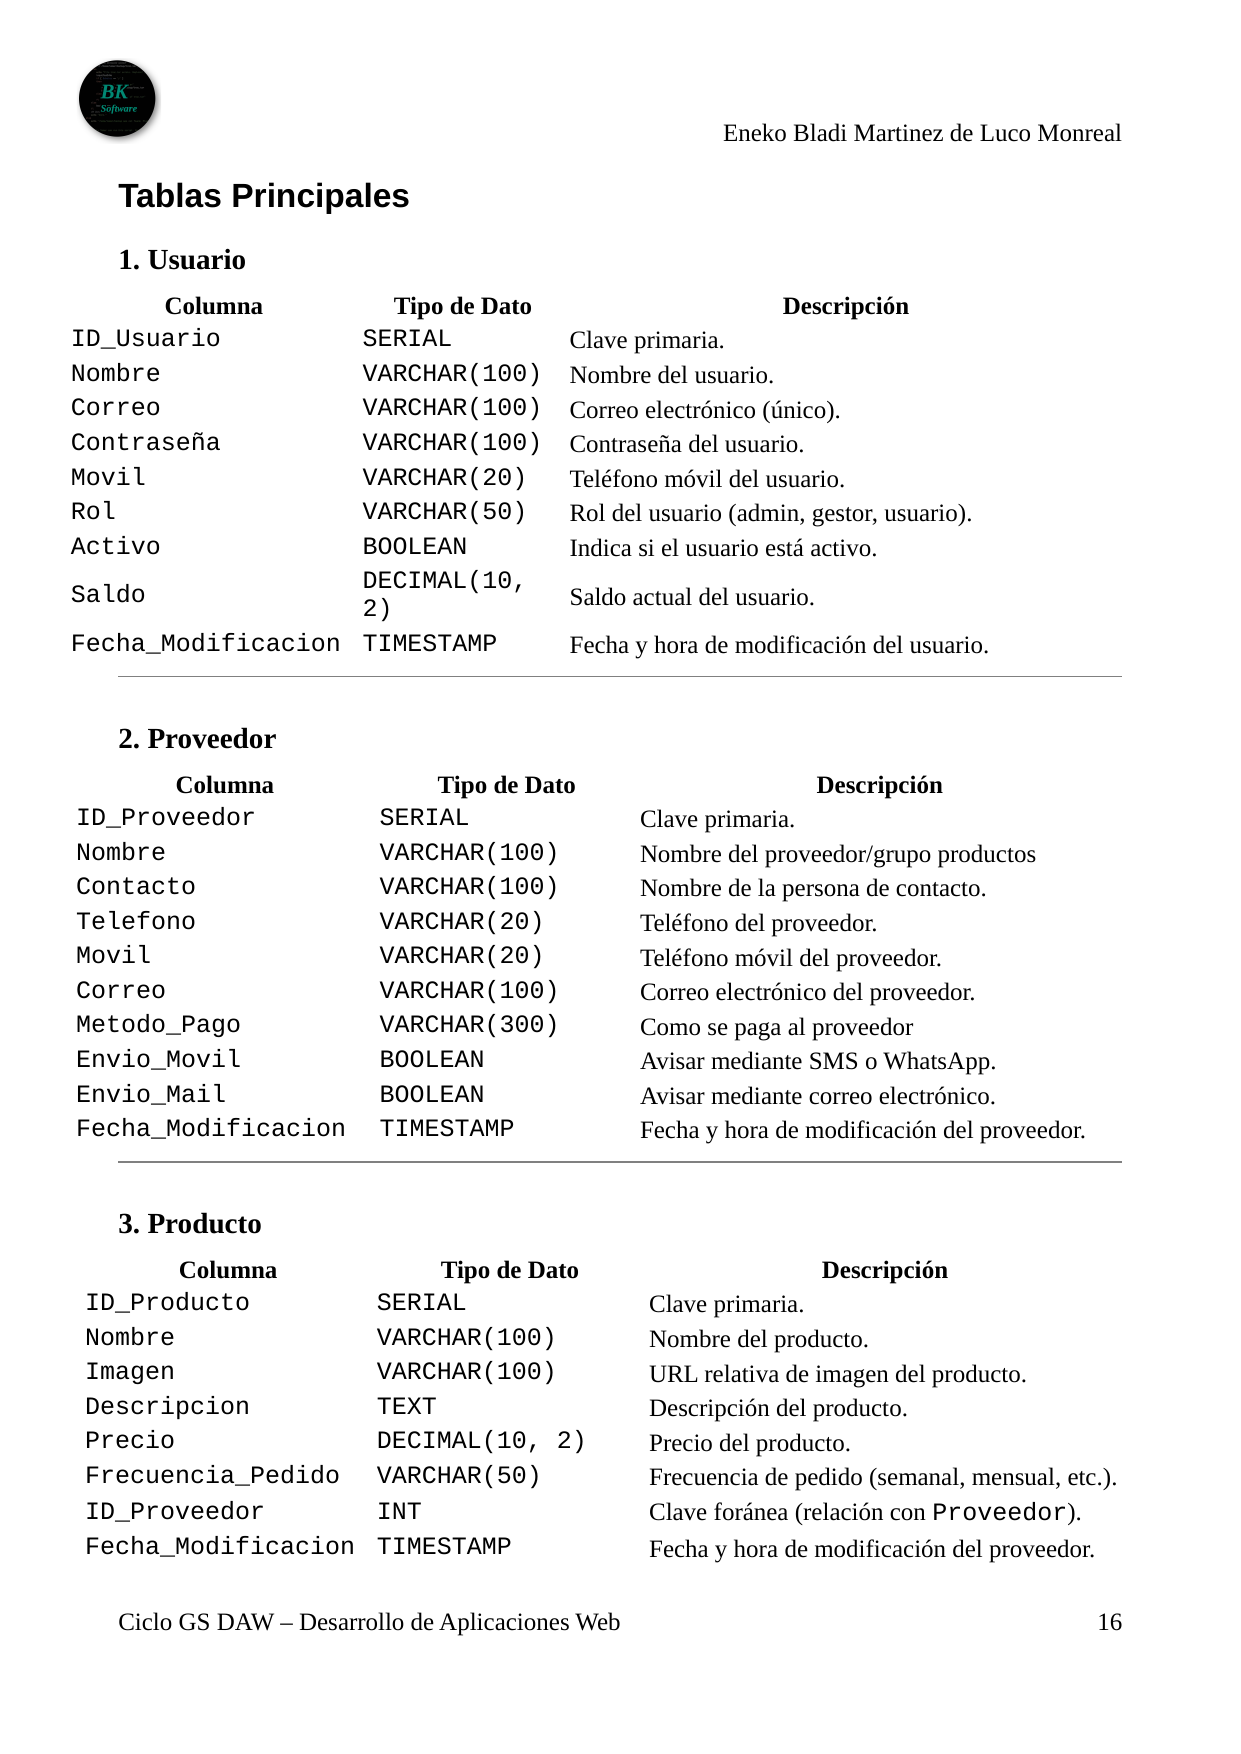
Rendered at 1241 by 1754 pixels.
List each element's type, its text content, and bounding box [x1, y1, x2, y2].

table_cell Contacto [73, 871, 376, 905]
table_cell Correo electrónico del proveedor. [637, 974, 1122, 1009]
table_cell TIMESTAMP [374, 1531, 646, 1565]
table_cell ID_Usuario [68, 323, 359, 357]
table_cell Precio [82, 1425, 374, 1459]
table_cell Movil [73, 940, 376, 974]
table_cell VARCHAR(20) [376, 905, 637, 940]
table_cell URL relativa de imagen del producto. [646, 1356, 1124, 1390]
table_header Tipo de Dato [374, 1252, 646, 1287]
table_cell TEXT [374, 1390, 646, 1425]
table_cell Fecha_Modificacion [68, 627, 359, 662]
table_cell Correo electrónico (único). [566, 392, 1125, 426]
table_cell VARCHAR(20) [359, 461, 566, 496]
subtitle 1. Usuario [118, 242, 1122, 276]
table_cell Como se paga al proveedor [637, 1009, 1122, 1043]
table_cell Descripción del producto. [646, 1390, 1124, 1425]
table_cell INT [374, 1494, 646, 1531]
table_cell VARCHAR(100) [376, 836, 637, 871]
table_cell Envio_Movil [73, 1044, 376, 1078]
table_cell Fecha y hora de modificación del usuario. [566, 627, 1125, 662]
table_cell Teléfono móvil del proveedor. [637, 940, 1122, 974]
table_cell VARCHAR(100) [376, 974, 637, 1009]
table_cell Nombre del producto. [646, 1321, 1124, 1356]
table_cell VARCHAR(100) [376, 871, 637, 905]
table_cell VARCHAR(50) [374, 1460, 646, 1494]
table_cell Clave foránea (relación con Proveedor). [646, 1494, 1124, 1531]
table_header Columna [82, 1252, 374, 1287]
table_cell VARCHAR(100) [359, 357, 566, 392]
table_cell ID_Proveedor [73, 801, 376, 836]
table_cell Nombre del usuario. [566, 357, 1125, 392]
table_cell Saldo actual del usuario. [566, 565, 1125, 627]
table_cell Fecha y hora de modificación del proveedor. [637, 1113, 1122, 1147]
table_cell Nombre [73, 836, 376, 871]
subtitle 3. Producto [118, 1206, 1122, 1239]
table_header Columna [73, 767, 376, 801]
table_cell Envio_Mail [73, 1078, 376, 1113]
table_cell VARCHAR(100) [359, 426, 566, 461]
table_cell Clave primaria. [566, 323, 1125, 357]
table_cell Frecuencia de pedido (semanal, mensual, etc.). [646, 1460, 1124, 1494]
table_cell Nombre [82, 1321, 374, 1356]
table_cell VARCHAR(20) [376, 940, 637, 974]
table_cell Telefono [73, 905, 376, 940]
table_cell Correo [73, 974, 376, 1009]
table_cell Clave primaria. [637, 801, 1122, 836]
table_cell VARCHAR(100) [359, 392, 566, 426]
table_cell Contraseña del usuario. [566, 426, 1125, 461]
table_cell Fecha y hora de modificación del proveedor. [646, 1531, 1124, 1565]
table_cell TIMESTAMP [359, 627, 566, 662]
table_cell Fecha_Modificacion [73, 1113, 376, 1147]
table_cell BOOLEAN [376, 1078, 637, 1113]
table_cell Indica si el usuario está activo. [566, 530, 1125, 565]
table_cell Precio del producto. [646, 1425, 1124, 1459]
table_header Descripción [646, 1252, 1124, 1287]
table_cell Activo [68, 530, 359, 565]
table_header Tipo de Dato [359, 288, 566, 323]
table_cell BOOLEAN [359, 530, 566, 565]
table_cell VARCHAR(50) [359, 496, 566, 530]
table_cell VARCHAR(300) [376, 1009, 637, 1043]
table_cell Movil [68, 461, 359, 496]
table_cell TIMESTAMP [376, 1113, 637, 1147]
table_header Columna [68, 288, 359, 323]
table_cell Descripcion [82, 1390, 374, 1425]
table_cell VARCHAR(100) [374, 1321, 646, 1356]
table_cell Clave primaria. [646, 1287, 1124, 1321]
table_cell BOOLEAN [376, 1044, 637, 1078]
table_cell Teléfono móvil del usuario. [566, 461, 1125, 496]
table_cell Fecha_Modificacion [82, 1531, 374, 1565]
table_cell Rol del usuario (admin, gestor, usuario). [566, 496, 1125, 530]
table_header Tipo de Dato [376, 767, 637, 801]
table_cell Avisar mediante correo electrónico. [637, 1078, 1122, 1113]
table_cell Teléfono del proveedor. [637, 905, 1122, 940]
table_cell Nombre [68, 357, 359, 392]
table_cell Correo [68, 392, 359, 426]
table_cell Rol [68, 496, 359, 530]
table_cell Frecuencia_Pedido [82, 1460, 374, 1494]
table_cell Nombre de la persona de contacto. [637, 871, 1122, 905]
subtitle 2. Proveedor [118, 721, 1122, 754]
table_cell Saldo [68, 565, 359, 627]
table_cell Avisar mediante SMS o WhatsApp. [637, 1044, 1122, 1078]
table_cell SERIAL [376, 801, 637, 836]
table_cell ID_Producto [82, 1287, 374, 1321]
table_cell SERIAL [359, 323, 566, 357]
table_header Descripción [637, 767, 1122, 801]
table_cell Metodo_Pago [73, 1009, 376, 1043]
table_cell Contraseña [68, 426, 359, 461]
table_cell Imagen [82, 1356, 374, 1390]
table_cell DECIMAL(10, 2) [359, 565, 566, 627]
table_header Descripción [566, 288, 1125, 323]
subtitle Tablas Principales [118, 176, 1122, 215]
table_cell Nombre del proveedor/grupo productos [637, 836, 1122, 871]
table_cell ID_Proveedor [82, 1494, 374, 1531]
table_cell VARCHAR(100) [374, 1356, 646, 1390]
picture [76, 58, 162, 144]
table_cell DECIMAL(10, 2) [374, 1425, 646, 1459]
table_cell SERIAL [374, 1287, 646, 1321]
